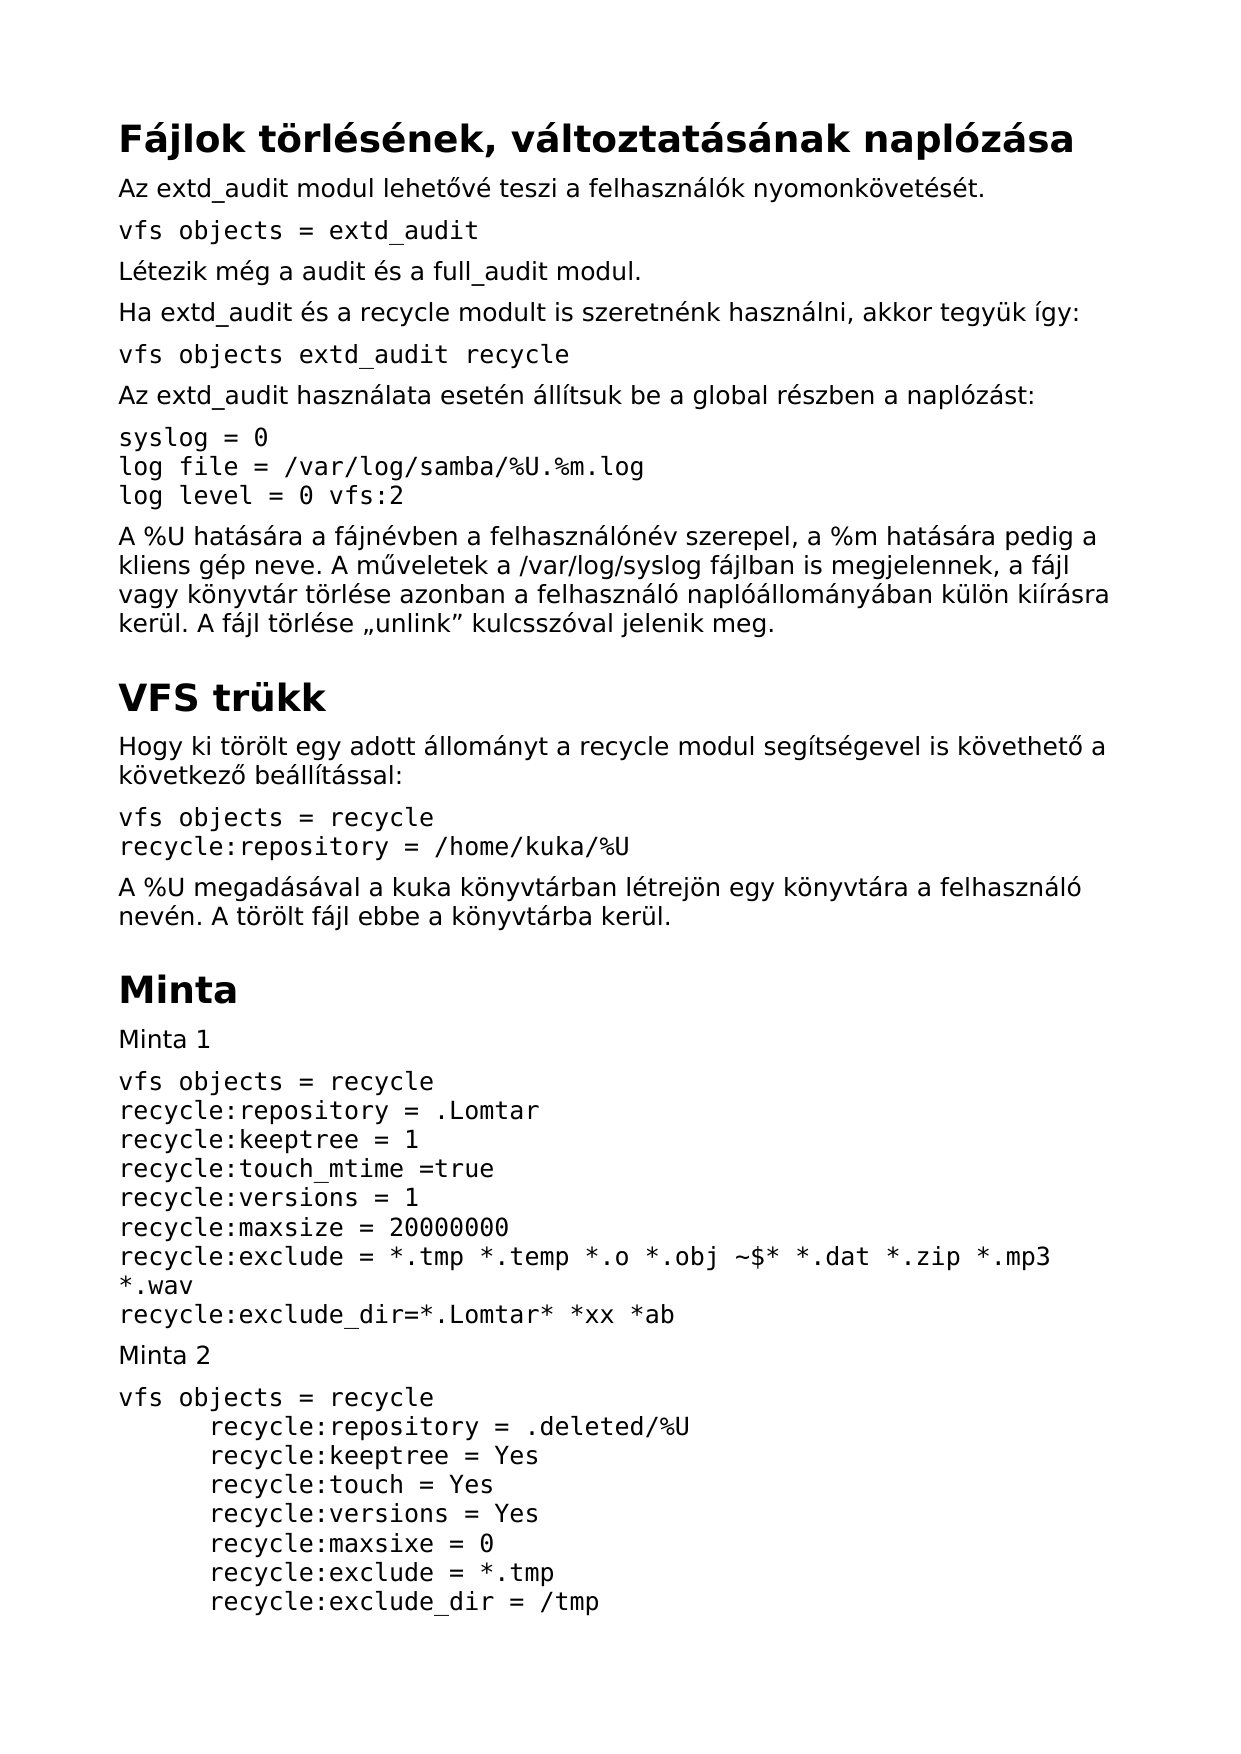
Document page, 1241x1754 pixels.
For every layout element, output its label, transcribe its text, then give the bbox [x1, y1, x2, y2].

text vfs objects = recycle recycle:repository = .deleted/%U recycle:keeptree = Yes recycle:touch = Yes recycle:versions = Yes recycle:maxsixe = 0 recycle:exclude = *.tmp recycle:exclude_dir = /tmp [118, 1383, 1122, 1616]
text A %U megadásával a kuka könyvtárban létrejön egy könyvtára a felhasználó nevén. A törölt fájl ebbe a könyvtárba kerül. [118, 873, 1122, 932]
subtitle VFS trükk [118, 676, 1122, 720]
text A %U hatására a fájnévben a felhasználónév szerepel, a %m hatására pedig a kliens gép neve. A műveletek a /var/log/syslog fájlban is megjelennek, a fájl vagy könyvtár törlése azonban a felhasználó naplóállományában külön kiírásra kerül. A fájl törlése „unlink” kulcsszóval jelenik meg. [118, 522, 1122, 639]
text Hogy ki törölt egy adott állományt a recycle modul segítségevel is követhető a következő beállítással: [118, 732, 1122, 791]
subtitle Fájlok törlésének, változtatásának naplózása [118, 118, 1122, 162]
text Ha extd_audit és a recycle modult is szeretnénk használni, akkor tegyük így: [118, 298, 1122, 328]
text vfs objects = recycle recycle:repository = .Lomtar recycle:keeptree = 1 recycle:touch_mtime =true recycle:versions = 1 recycle:maxsize = 20000000 recycle:exclude = *.tmp *.temp *.o *.obj ~$* *.dat *.zip *.mp3 *.wav recycle:exclude_dir=*.Lomtar* *xx *ab [118, 1067, 1122, 1329]
text Az extd_audit használata esetén állítsuk be a global részben a naplózást: [118, 381, 1122, 410]
text Létezik még a audit és a full_audit modul. [118, 257, 1122, 286]
text vfs objects = recycle recycle:repository = /home/kuka/%U [118, 803, 1122, 862]
text Minta 2 [118, 1341, 1122, 1370]
text syslog = 0 log file = /var/log/samba/%U.%m.log log level = 0 vfs:2 [118, 423, 1122, 510]
text vfs objects extd_audit recycle [118, 340, 1122, 369]
text Minta 1 [118, 1025, 1122, 1054]
text vfs objects = extd_audit [118, 216, 1122, 245]
text Az extd_audit modul lehetővé teszi a felhasználók nyomonkövetését. [118, 174, 1122, 203]
subtitle Minta [118, 969, 1122, 1013]
